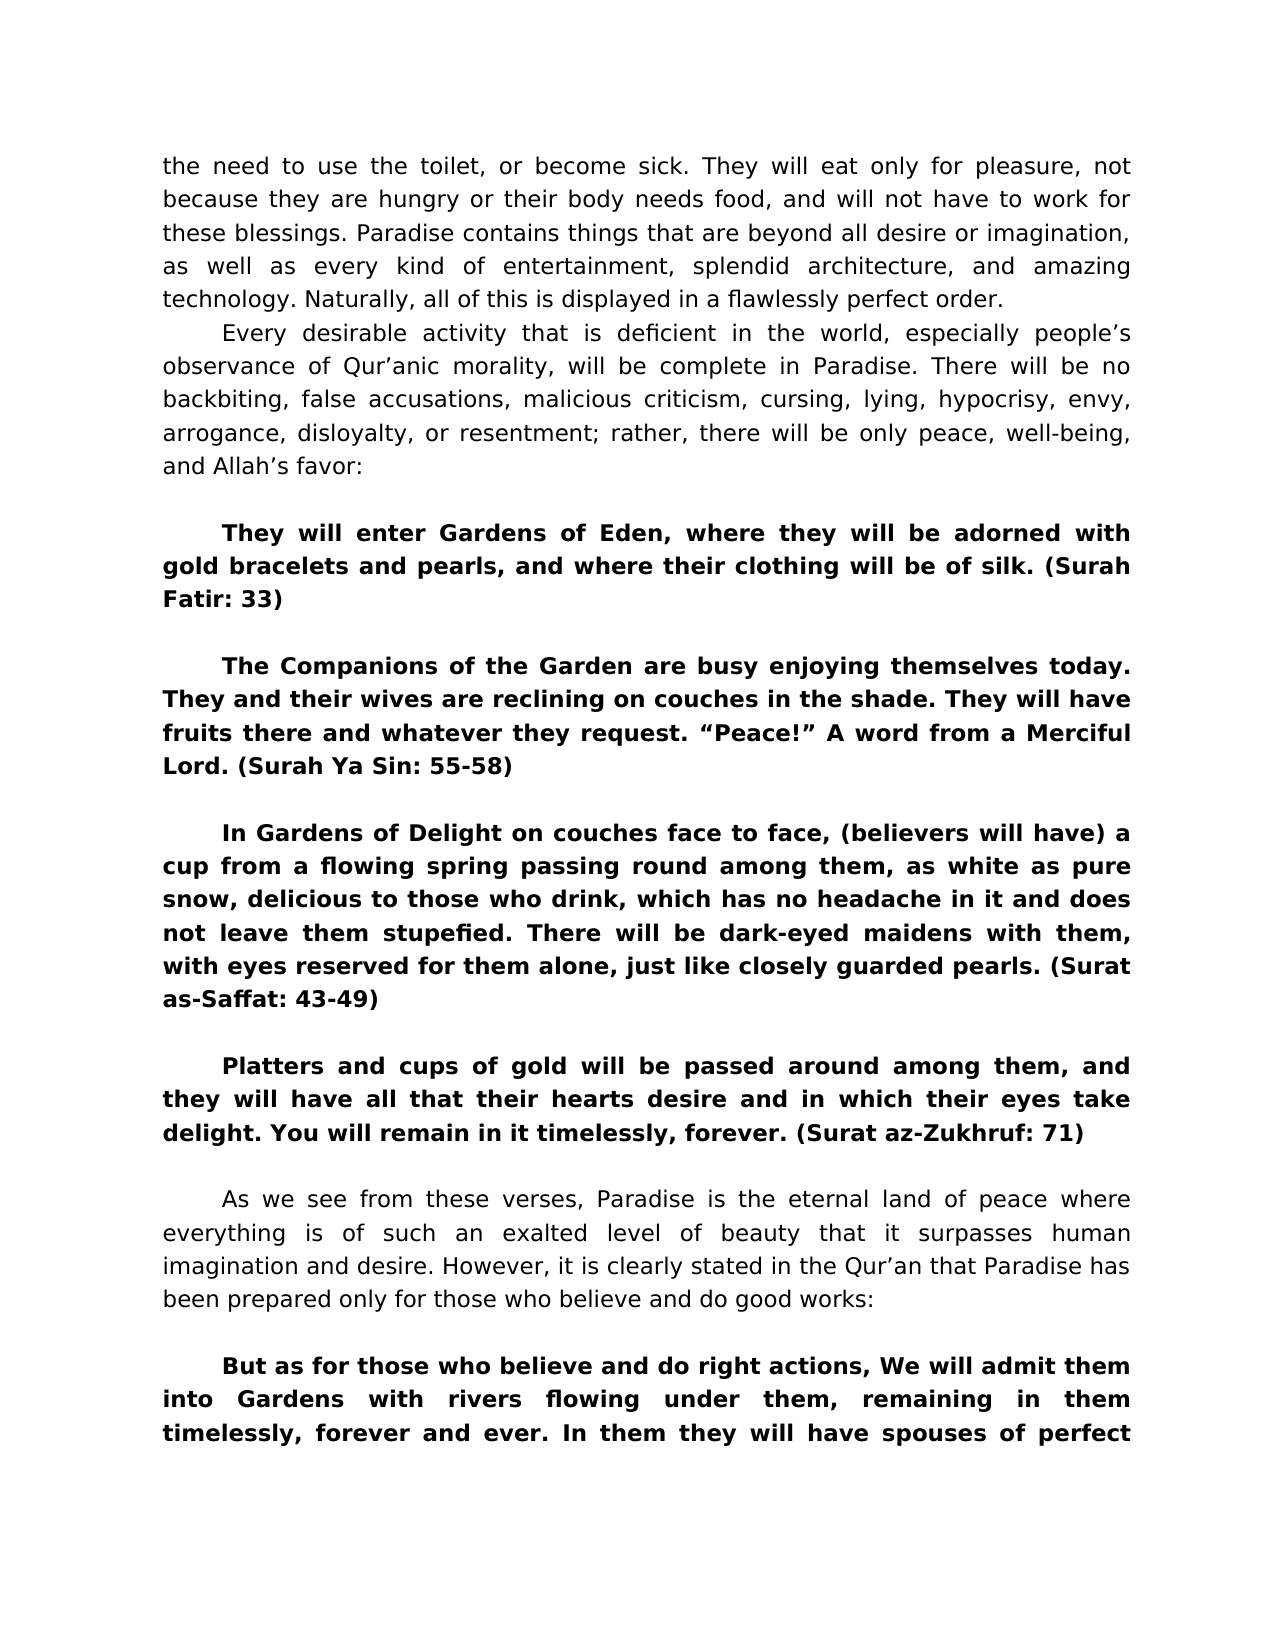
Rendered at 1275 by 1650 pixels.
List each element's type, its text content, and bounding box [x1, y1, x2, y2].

text Platters and cups of gold will be passed around among them, and they will have all that their hearts desire and in which their eyes take delight. You will remain in it timelessly, forever. (Surat az-Zukhruf: 71) [162, 1048, 1132, 1148]
text The Companions of the Garden are busy enjoying themselves today. They and their wives are reclining on couches in the shade. They will have fruits there and whatever they request. “Peace!” A word from a Merciful Lord. (Surah Ya Sin: 55-58) [162, 648, 1132, 781]
text In Gardens of Delight on couches face to face, (believers will have) a cup from a flowing spring passing round among them, as white as pure snow, delicious to those who drink, which has no headache in it and does not leave them stupefied. There will be dark-eyed maidens with them, with eyes reserved for them alone, just like closely guarded pearls. (Surat as-Saffat: 43-49) [162, 814, 1132, 1014]
text Every desirable activity that is deficient in the world, especially people’s observance of Qur’anic morality, will be complete in Paradise. There will be no backbiting, false accusations, malicious criticism, cursing, lying, hypocrisy, envy, arrogance, disloyalty, or resentment; rather, there will be only peace, well-being, and Allah’s favor: [162, 314, 1132, 481]
text But as for those who believe and do right actions, We will admit them into Gardens with rivers flowing under them, remaining in them timelessly, forever and ever. In them they will have spouses of perfect [162, 1348, 1132, 1448]
text They will enter Gardens of Eden, where they will be adorned with gold bracelets and pearls, and where their clothing will be of silk. (Surah Fatir: 33) [162, 514, 1132, 614]
text the need to use the toilet, or become sick. They will eat only for pleasure, not because they are hungry or their body needs food, and will not have to work for these blessings. Paradise contains things that are beyond all desire or imagination, as well as every kind of entertainment, splendid architecture, and amazing technology. Naturally, all of this is displayed in a flawlessly perfect order. [162, 148, 1132, 314]
text As we see from these verses, Paradise is the eternal land of peace where everything is of such an exalted level of beauty that it surpasses human imagination and desire. However, it is clearly stated in the Qur’an that Paradise has been prepared only for those who believe and do good works: [162, 1181, 1132, 1314]
